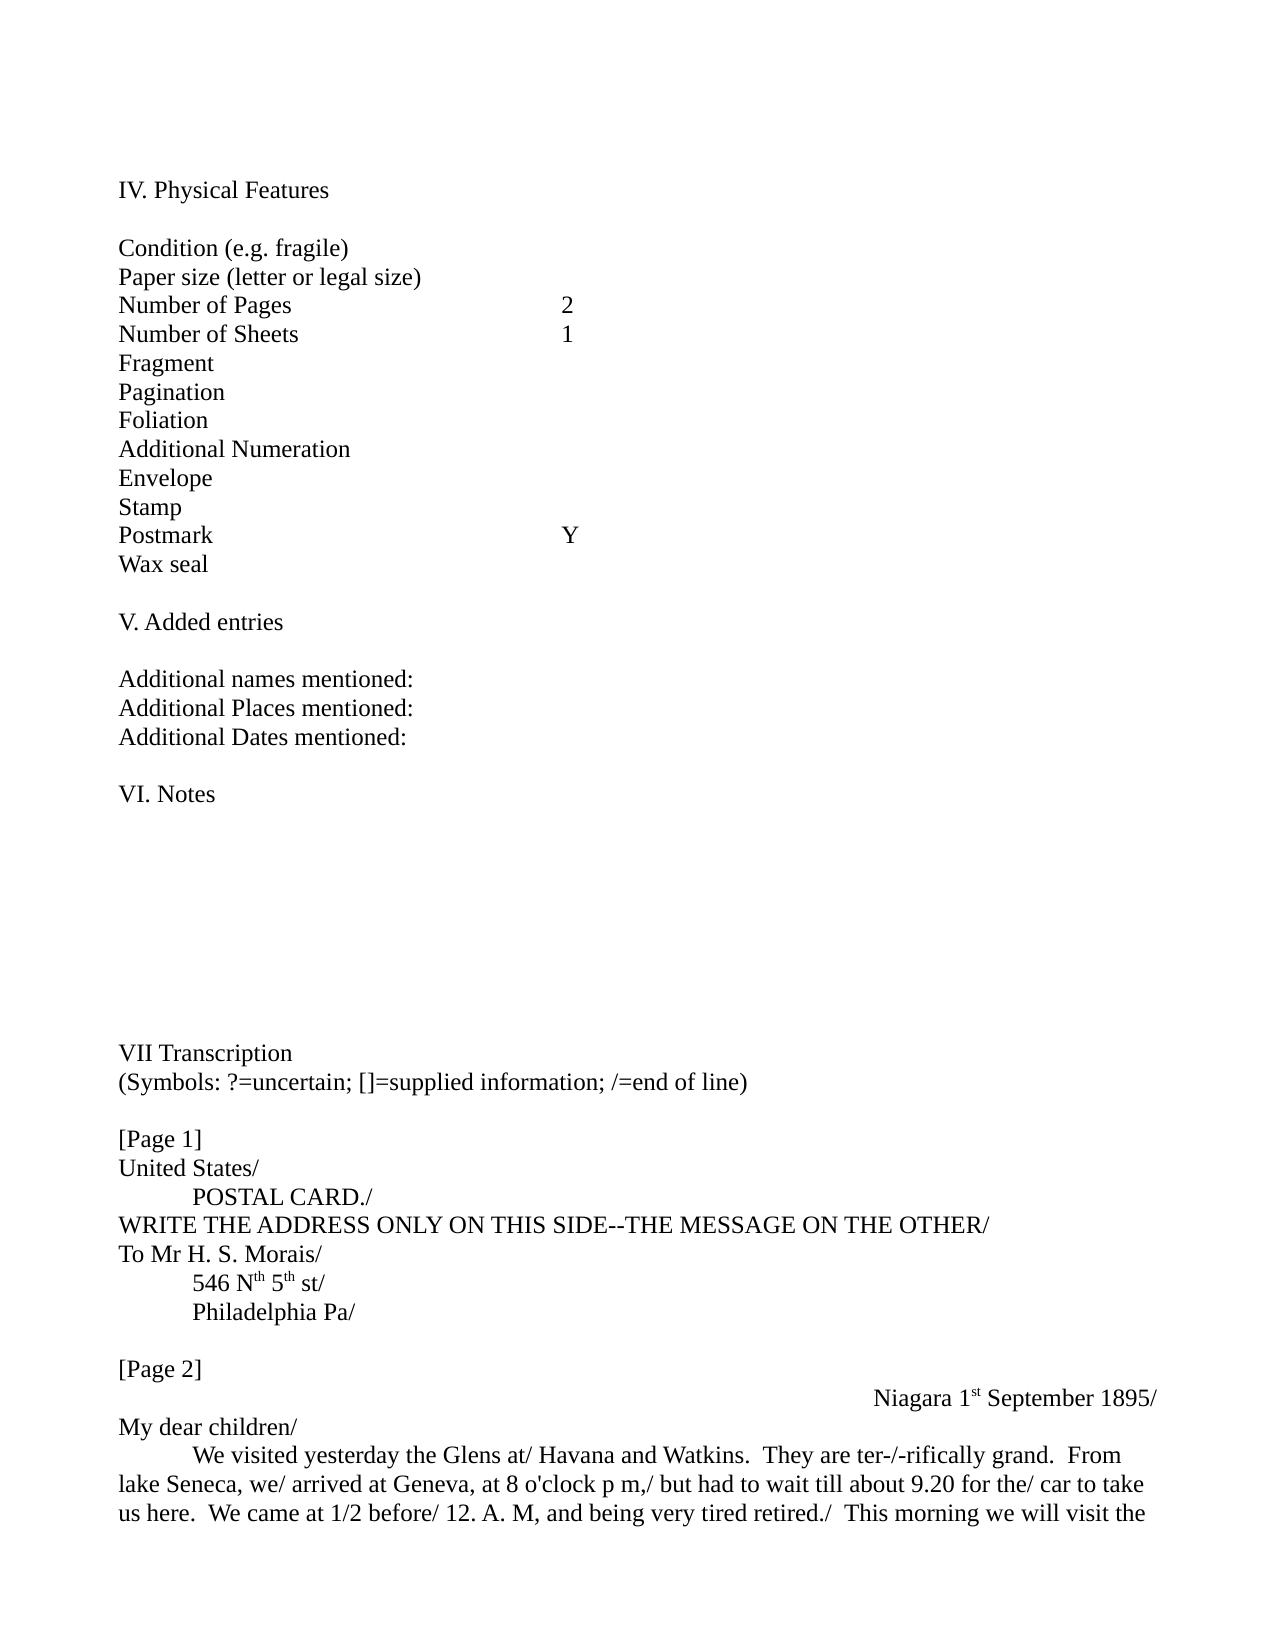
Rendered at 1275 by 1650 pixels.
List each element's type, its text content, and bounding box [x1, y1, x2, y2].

text Foliation [118, 406, 1157, 434]
text (Symbols: ?=uncertain; []=supplied information; /=end of line) [118, 1067, 1157, 1096]
text Number of Sheets 1 [118, 319, 1157, 348]
text Number of Pages 2 [118, 291, 1157, 319]
text WRITE THE ADDRESS ONLY ON THIS SIDE--THE MESSAGE ON THE OTHER/ [118, 1211, 1157, 1239]
text VII Transcription [118, 1038, 1157, 1067]
text To Mr H. S. Morais/ [118, 1239, 1157, 1268]
text Fragment [118, 348, 1157, 377]
text Additional names mentioned: [118, 664, 1157, 693]
text Philadelphia Pa/ [118, 1297, 1157, 1326]
text Pagination [118, 377, 1157, 406]
text V. Added entries [118, 607, 1157, 636]
text [Page 1] [118, 1124, 1157, 1153]
text Stamp [118, 492, 1157, 521]
text Condition (e.g. fragile) [118, 233, 1157, 262]
text Additional Dates mentioned: [118, 722, 1157, 751]
text Additional Numeration [118, 434, 1157, 463]
text 546 Nth 5th st/ [118, 1268, 1157, 1297]
text Paper size (letter or legal size) [118, 262, 1157, 291]
text IV. Physical Features [118, 176, 1157, 204]
text [Page 2] [118, 1354, 1157, 1383]
text Wax seal [118, 549, 1157, 578]
text Additional Places mentioned: [118, 693, 1157, 722]
text My dear children/ [118, 1412, 1157, 1441]
text VI. Notes [118, 779, 1157, 808]
text We visited yesterday the Glens at/ Havana and Watkins. They are ter-/-rifically grand. From lake Seneca, we/ arrived at Geneva, at 8 o'clock p m,/ but had to wait till about 9.20 for the/ car to take us here. We came at 1/2 before/ 12. A. M, and being very tired retired./ This morning we will visit the [118, 1441, 1157, 1527]
text Niagara 1st September 1895/ [118, 1383, 1157, 1412]
text Envelope [118, 463, 1157, 492]
text United States/ [118, 1153, 1157, 1182]
text Postma rk Y [118, 521, 1157, 549]
text POSTAL CARD./ [118, 1182, 1157, 1211]
